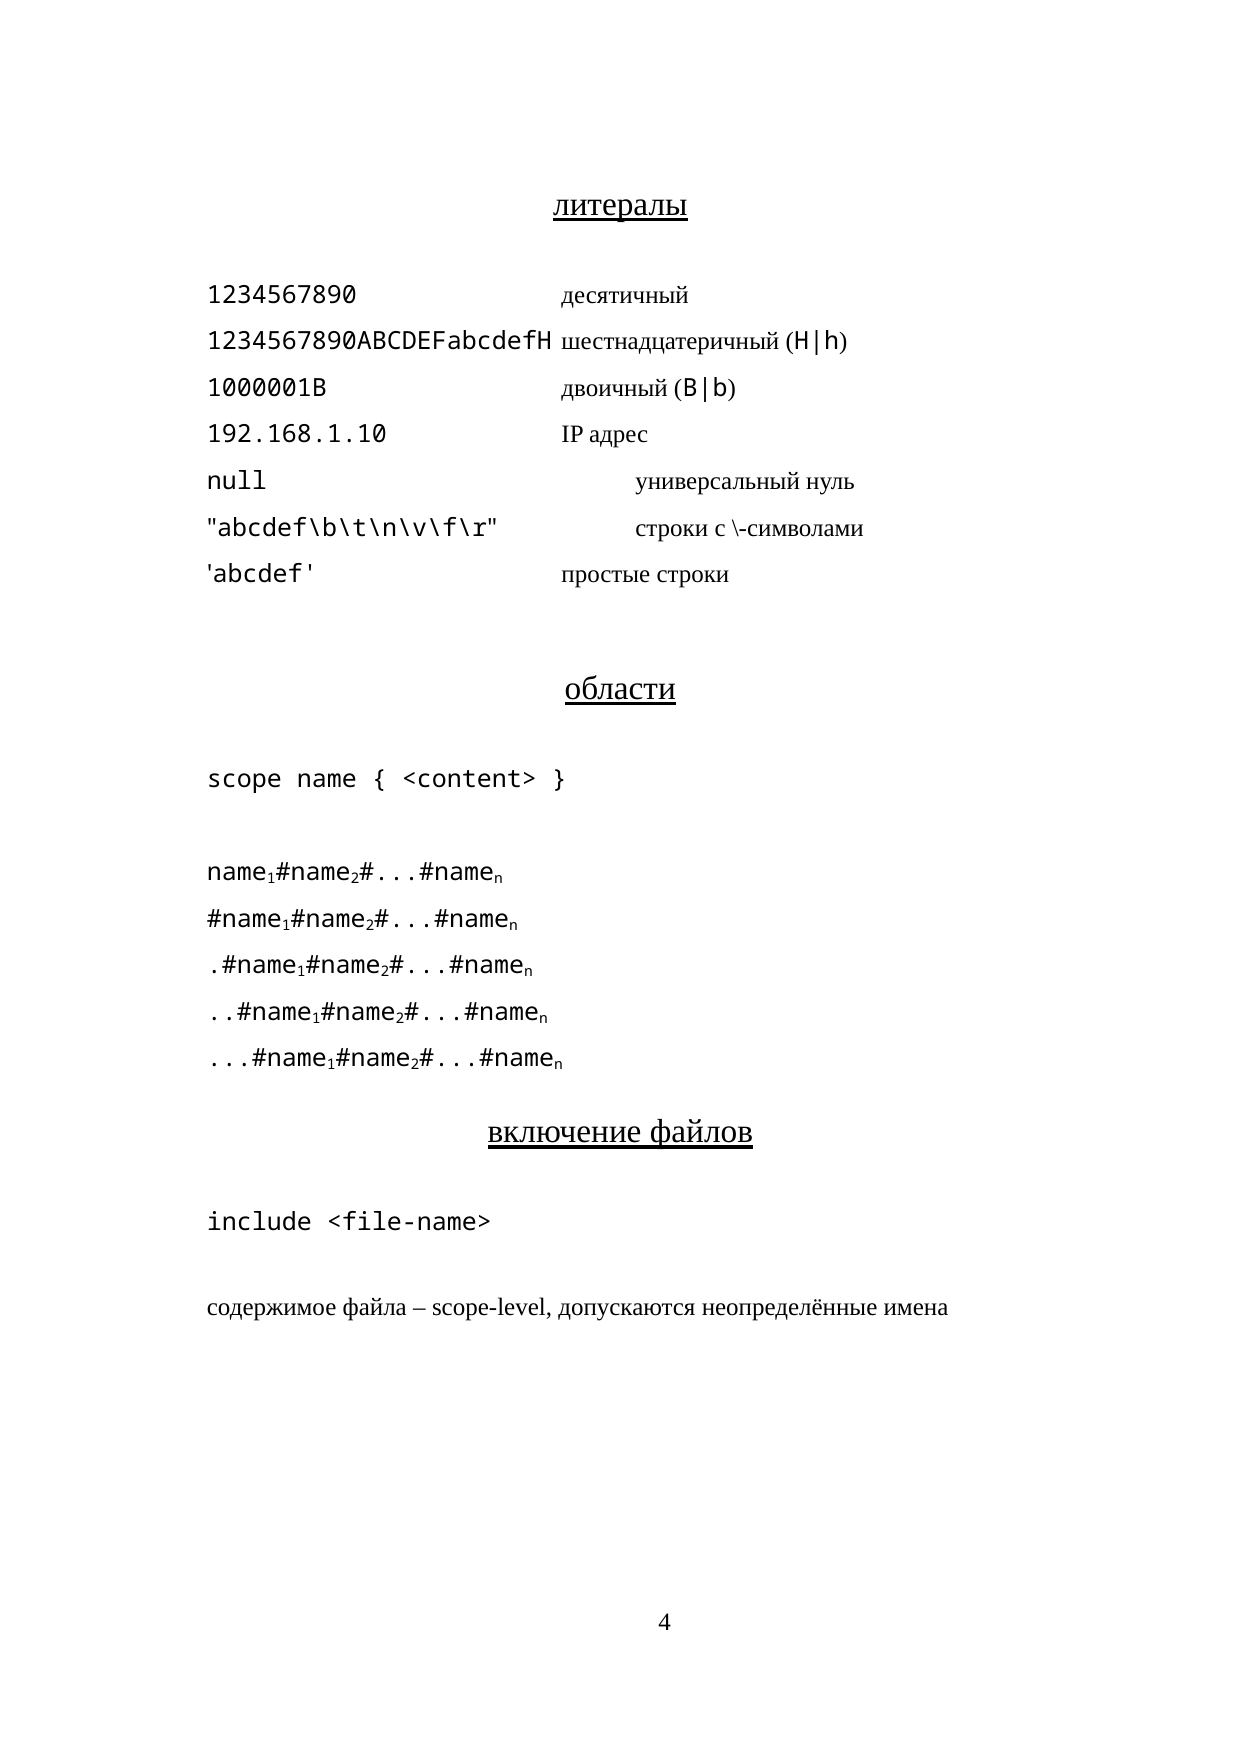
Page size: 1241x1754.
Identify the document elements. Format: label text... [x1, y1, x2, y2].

text include <file-name> [118, 1204, 1122, 1238]
subtitle включение файлов [118, 1112, 1122, 1150]
text 1000001B двоичный (B|b) [118, 369, 1122, 404]
subtitle литералы [118, 184, 1122, 223]
text ...#name1#name2#...#namen [118, 1040, 1122, 1074]
text #name1#name2#...#namen [118, 900, 1122, 934]
text ..#name1#name2#...#namen [118, 993, 1122, 1028]
text .#name1#name2#...#namen [118, 947, 1122, 981]
text null универсальный нуль [118, 463, 1122, 497]
subtitle области [118, 669, 1122, 707]
text name1#name2#...#namen [118, 854, 1122, 888]
text "abcdef\b\t\n\v\f\r" строки с \-символами [118, 509, 1122, 543]
text scope name { <content> } [118, 761, 1122, 795]
text содержимое файла – scope-level, допускаются неопределённые имена [118, 1292, 1122, 1320]
text 'abcdef' простые строки [118, 556, 1122, 590]
text 1234567890 десятичный [118, 276, 1122, 311]
text 192.168.1.10 IP адрес [118, 416, 1122, 450]
text 1234567890ABCDEFabcdefH шестнадцатеричный (H|h) [118, 323, 1122, 357]
